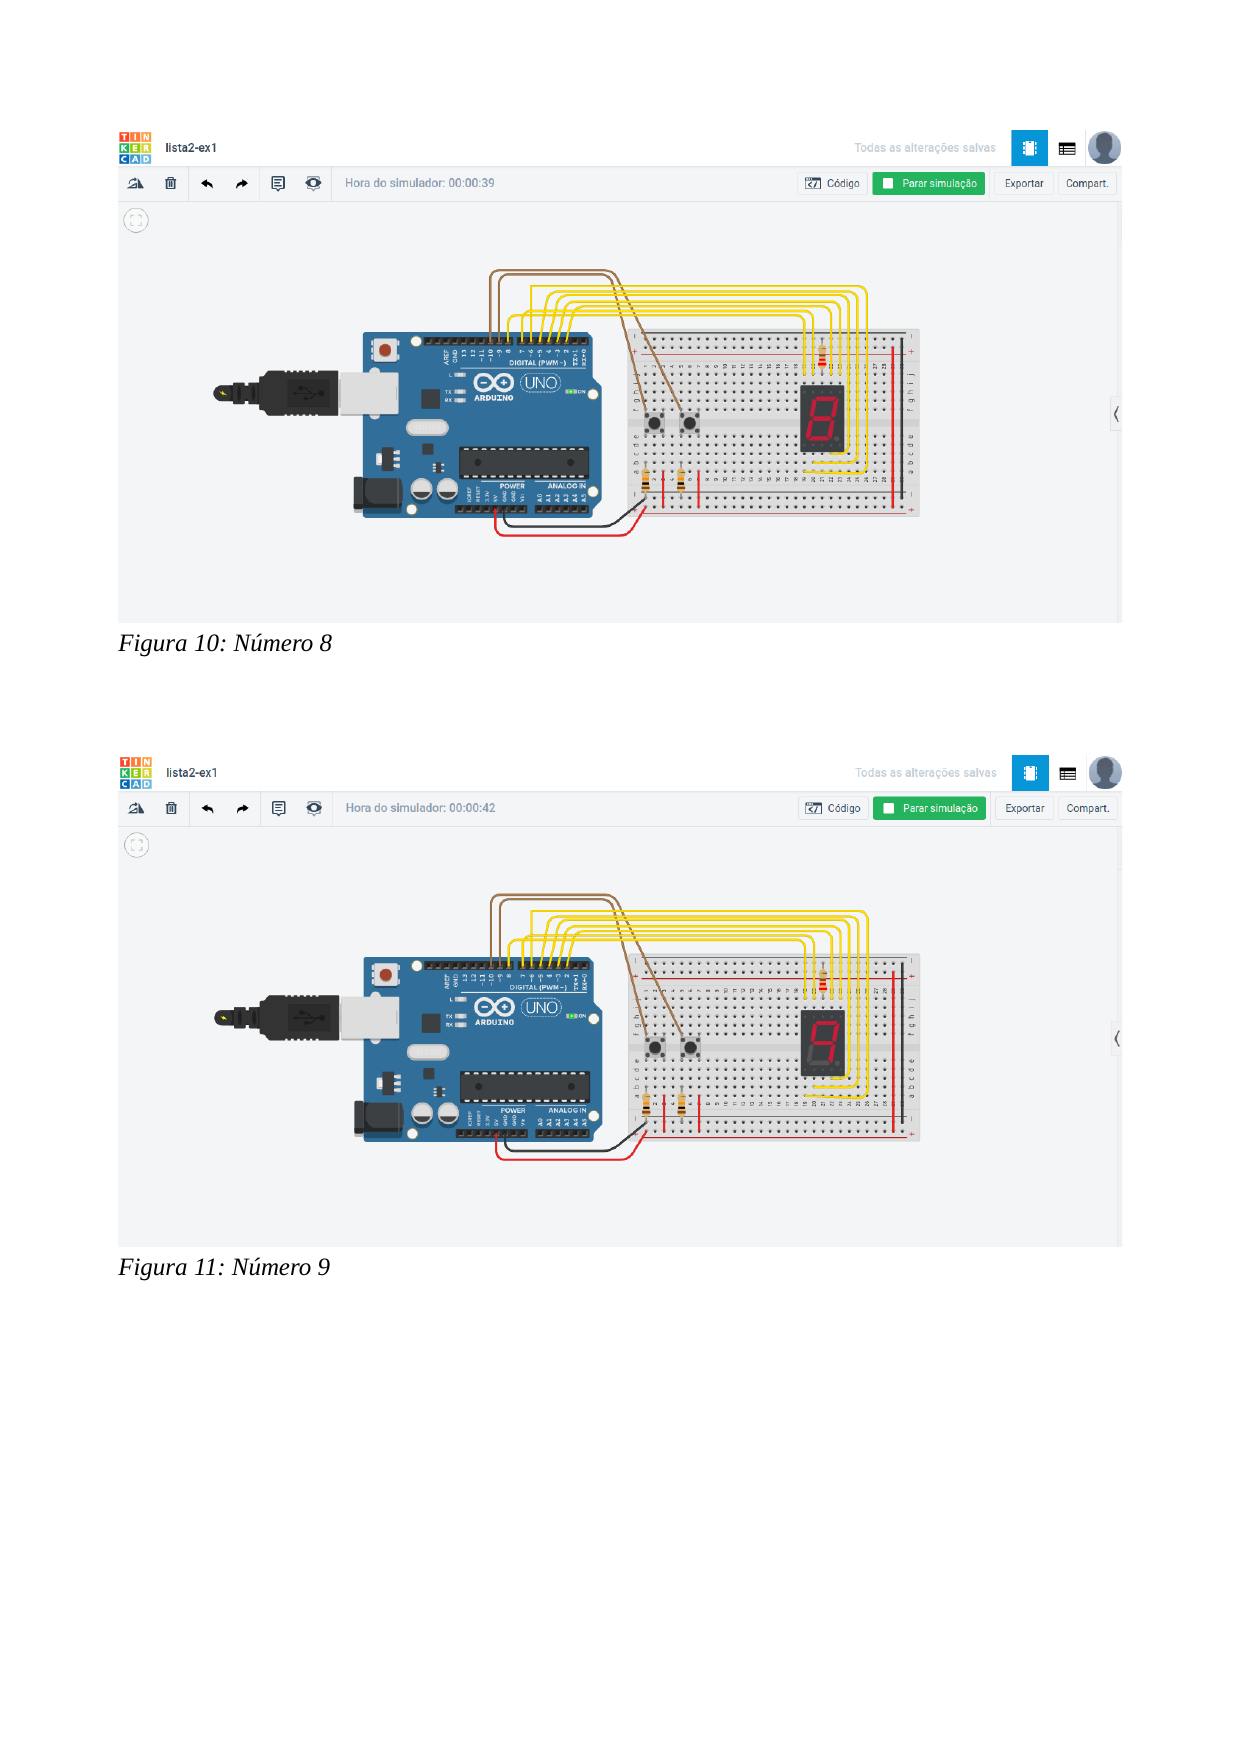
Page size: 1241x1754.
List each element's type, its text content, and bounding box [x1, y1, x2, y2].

picture [118, 755, 1123, 1247]
text Figura 11: Número 9 [118, 1247, 1122, 1281]
picture [1025, 767, 1034, 780]
text Figura 10: Número 8 [118, 623, 1122, 656]
picture [118, 130, 1123, 623]
picture [1024, 142, 1033, 155]
